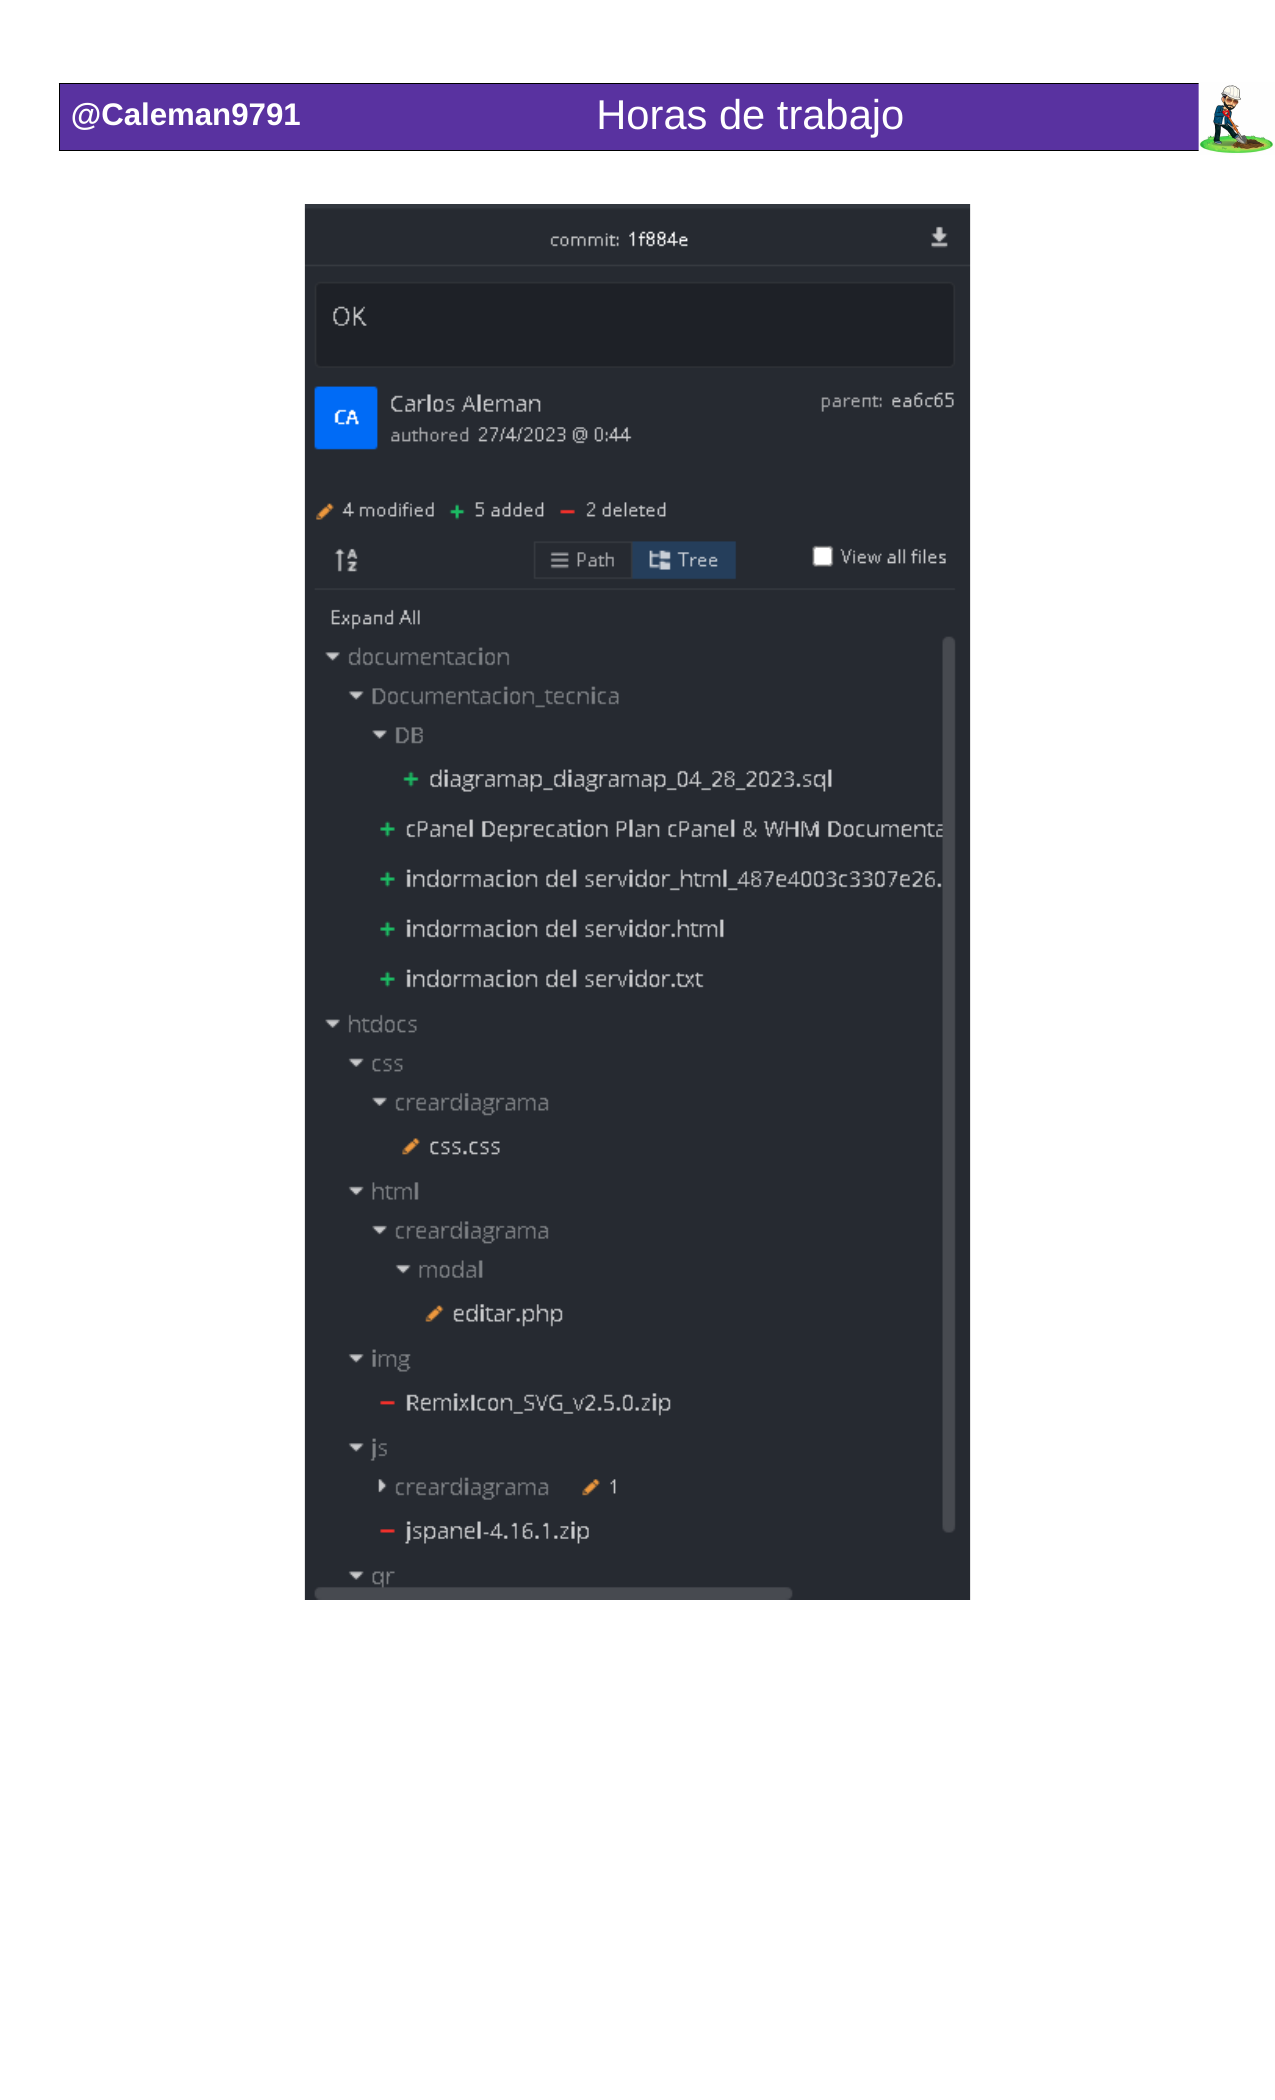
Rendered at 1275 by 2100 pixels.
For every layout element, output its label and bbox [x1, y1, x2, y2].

picture [1198, 82, 1275, 155]
picture [304, 204, 971, 1600]
